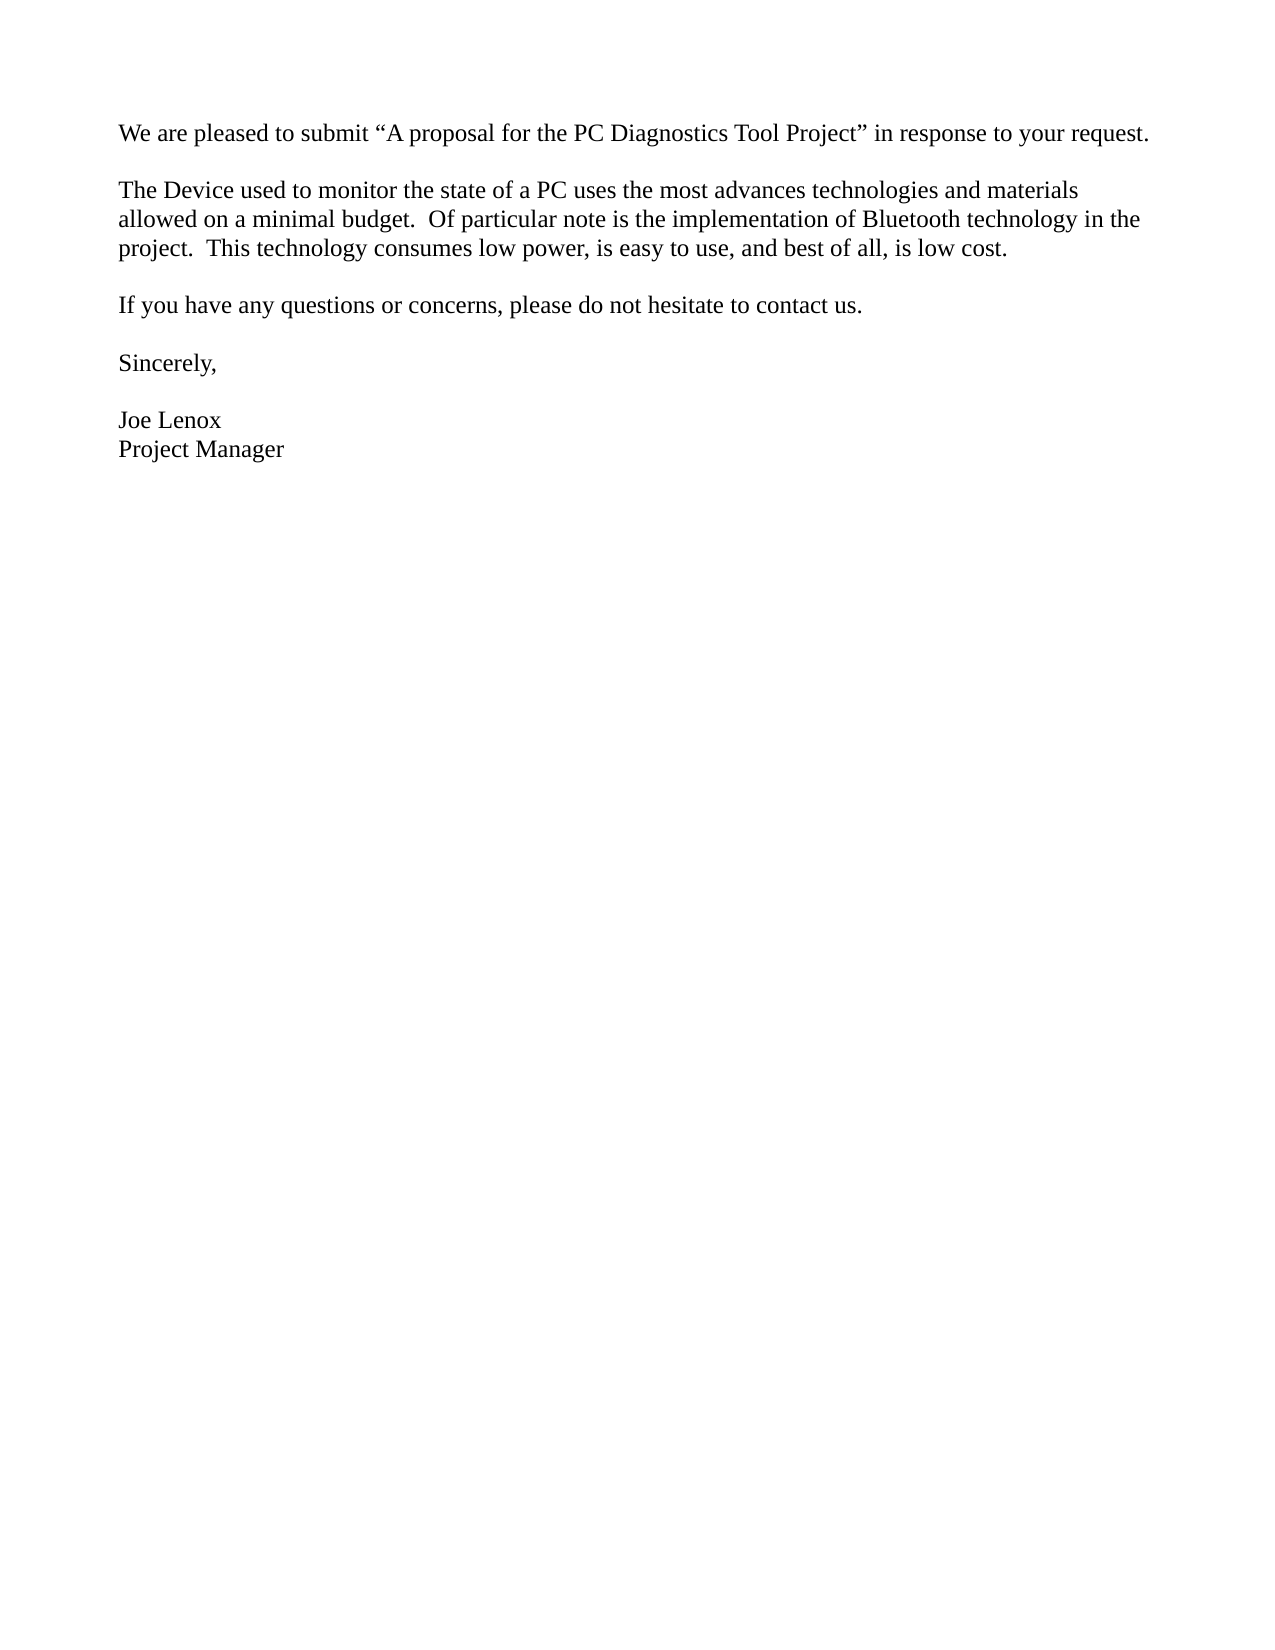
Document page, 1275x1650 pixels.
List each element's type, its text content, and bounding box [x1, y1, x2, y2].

text Project Manager [118, 434, 1157, 463]
text If you have any questions or concerns, please do not hesitate to contact us. [118, 291, 1157, 319]
text We are pleased to submit “A proposal for the PC Diagnostics Tool Project” in response to your request. [118, 118, 1157, 147]
text The Device used to monitor the state of a PC uses the most advances technologies and materials allowed on a minimal budget. Of particular note is the implementation of Bluetooth technology in the project. This technology consumes low power, is easy to use, and best of all, is low cost. [118, 176, 1157, 262]
text Sincerely, [118, 348, 1157, 377]
text Joe Lenox [118, 406, 1157, 434]
